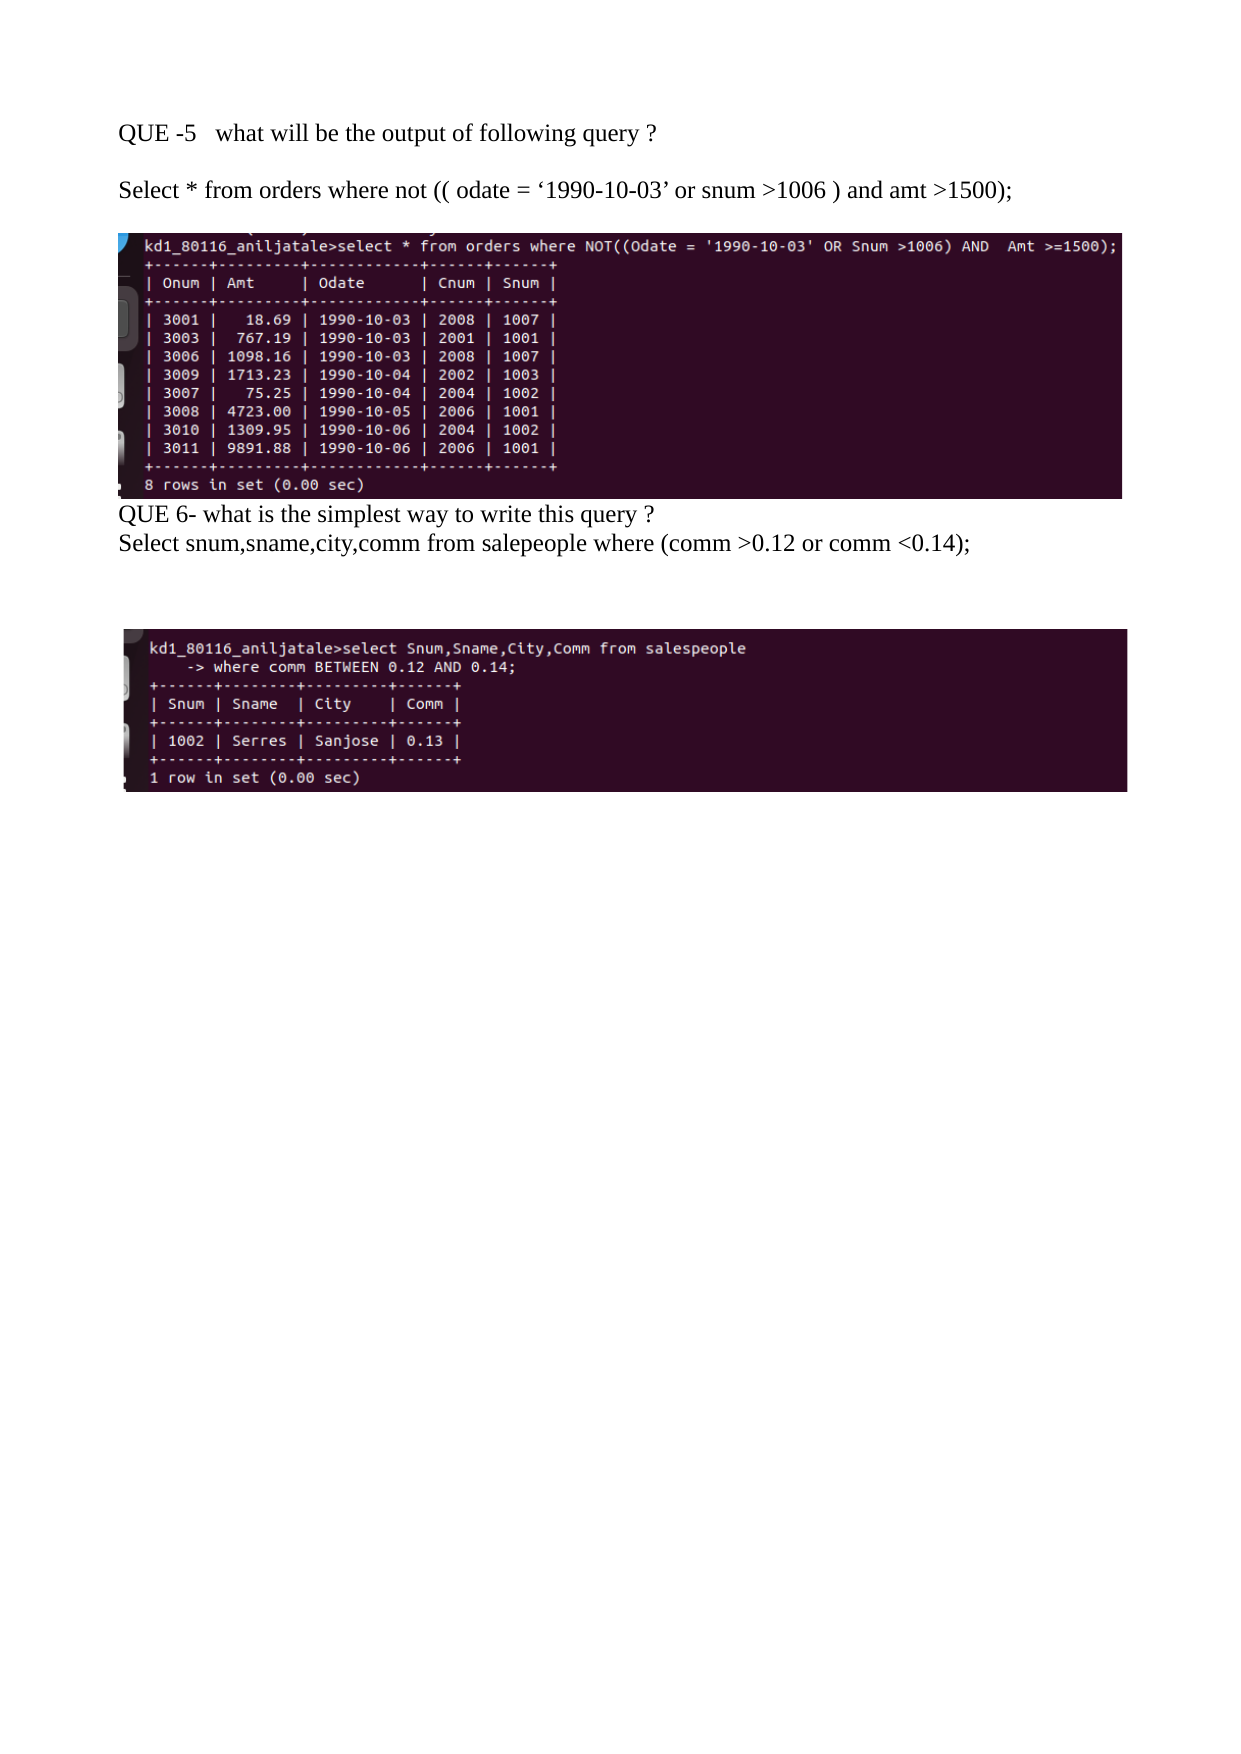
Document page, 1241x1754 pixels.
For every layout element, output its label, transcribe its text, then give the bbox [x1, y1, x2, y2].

picture [123, 629, 1128, 792]
picture [118, 233, 1123, 499]
text QUE 6- what is the simplest way to write this query ? [118, 499, 1122, 528]
text QUE -5 what will be the output of following query ? [118, 118, 1122, 147]
text Select * from orders where not (( odate = ‘1990-10-03’ or snum >1006 ) and amt >1500); [118, 176, 1122, 204]
text Select snum,sname,city,comm from salepeople where (comm >0.12 or comm <0.14); [118, 528, 1122, 557]
